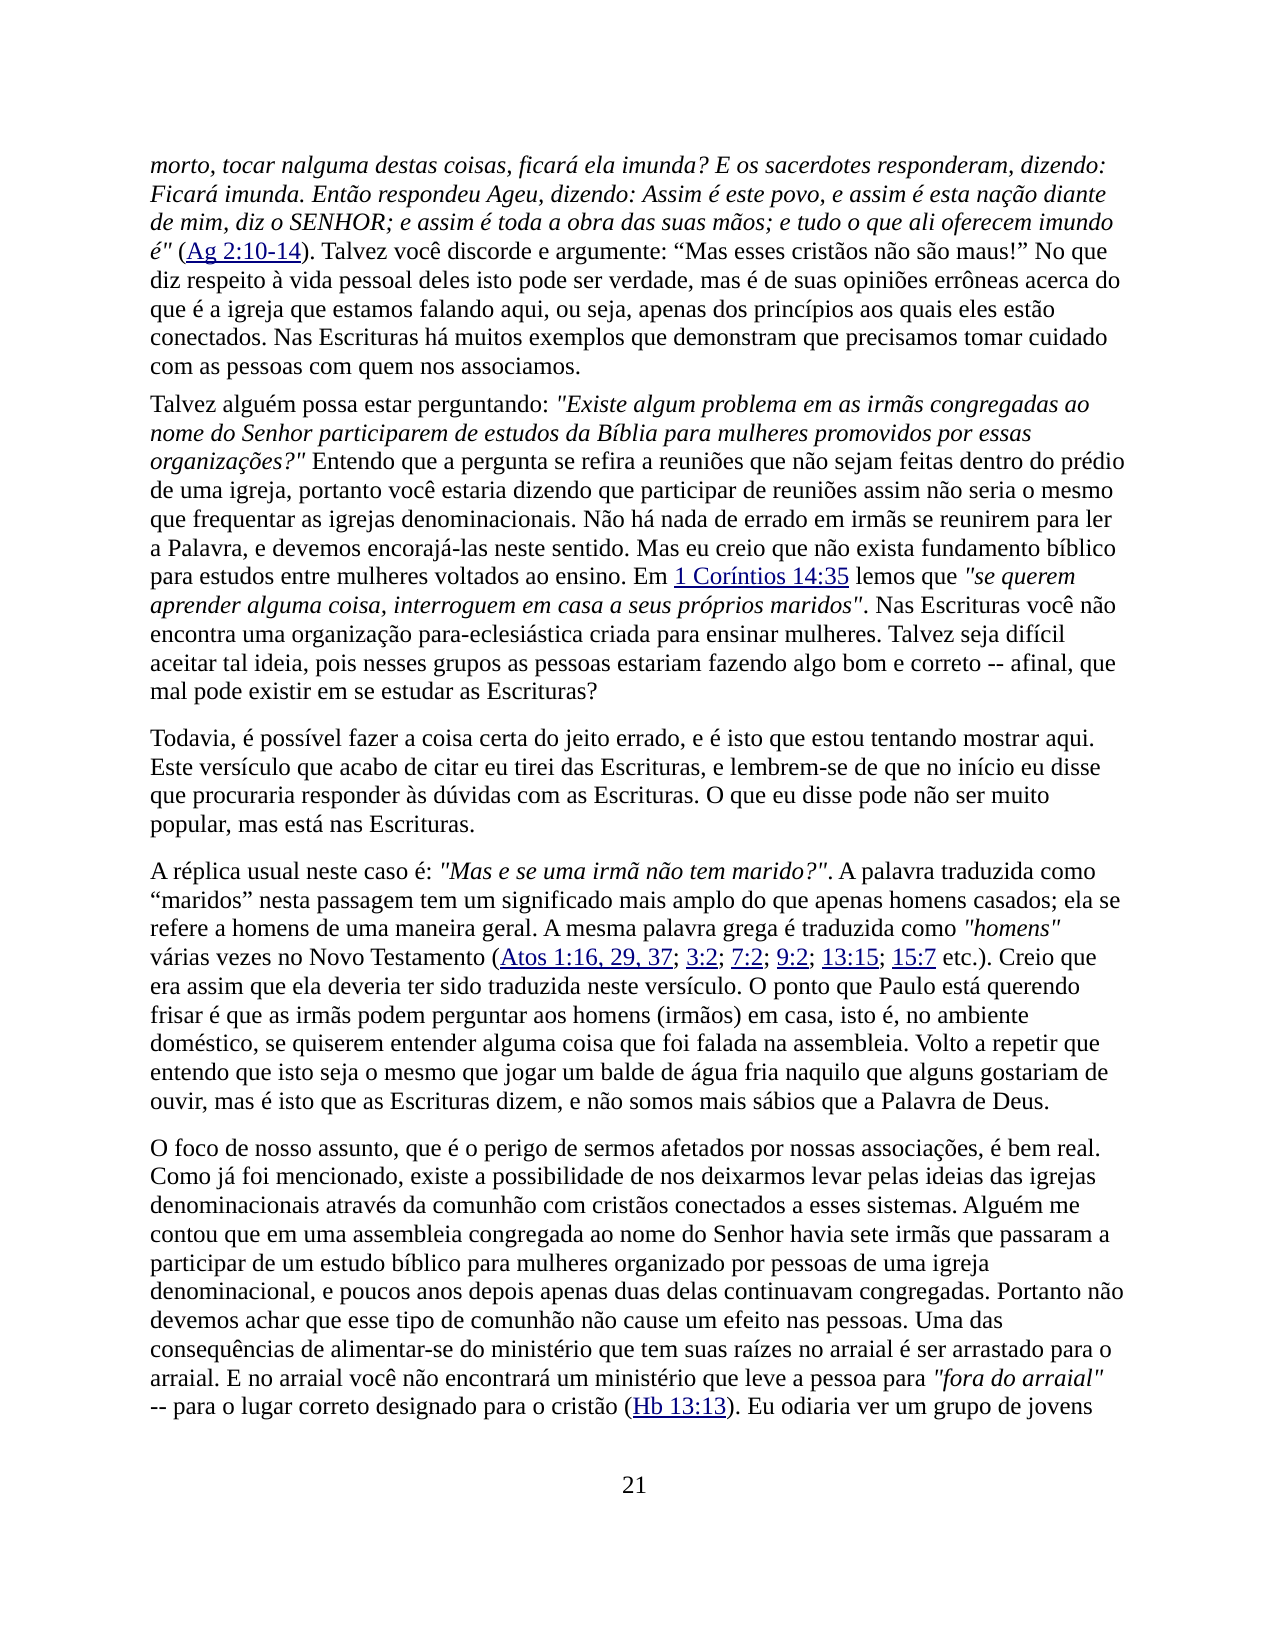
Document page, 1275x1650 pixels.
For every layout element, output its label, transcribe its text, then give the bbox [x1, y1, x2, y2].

text morto, tocar nalguma destas coisas, ficará ela imunda? E os sacerdotes responderam, dizendo: Ficará imunda. Então respondeu Ageu, dizendo: Assim é este povo, e assim é esta nação diante de mim, diz o SENHOR; e assim é toda a obra das suas mãos; e tudo o que ali oferecem imundo é" (Ag 2:10-14). Talvez você discorde e argumente: “Mas esses cristãos não são maus!” No que diz respeito à vida pessoal deles isto pode ser verdade, mas é de suas opiniões errôneas acerca do que é a igreja que estamos falando aqui, ou seja, apenas dos princípios aos quais eles estão conectados. Nas Escrituras há muitos exemplos que demonstram que precisamos tomar cuidado com as pessoas com quem nos associamos. [150, 150, 1125, 380]
text Todavia, é possível fazer a coisa certa do jeito errado, e é isto que estou tentando mostrar aqui. Este versículo que acabo de citar eu tirei das Escrituras, e lembrem-se de que no início eu disse que procuraria responder às dúvidas com as Escrituras. O que eu disse pode não ser muito popular, mas está nas Escrituras. [150, 723, 1125, 838]
text Talvez alguém possa estar perguntando: "Existe algum problema em as irmãs congregadas ao nome do Senhor participarem de estudos da Bíblia para mulheres promovidos por essas organizações?" Entendo que a pergunta se refira a reuniões que não sejam feitas dentro do prédio de uma igreja, portanto você estaria dizendo que participar de reuniões assim não seria o mesmo que frequentar as igrejas denominacionais. Não há nada de errado em irmãs se reunirem para ler a Palavra, e devemos encorajá-las neste sentido. Mas eu creio que não exista fundamento bíblico para estudos entre mulheres voltados ao ensino. Em 1 Coríntios 14:35 lemos que "se querem aprender alguma coisa, interroguem em casa a seus próprios maridos". Nas Escrituras você não encontra uma organização para-eclesiástica criada para ensinar mulheres. Talvez seja difícil aceitar tal ideia, pois nesses grupos as pessoas estariam fazendo algo bom e correto -- afinal, que mal pode existir em se estudar as Escrituras? [150, 389, 1125, 705]
text O foco de nosso assunto, que é o perigo de sermos afetados por nossas associações, é bem real. Como já foi mencionado, existe a possibilidade de nos deixarmos levar pelas ideias das igrejas denominacionais através da comunhão com cristãos conectados a esses sistemas. Alguém me contou que em uma assembleia congregada ao nome do Senhor havia sete irmãs que passaram a participar de um estudo bíblico para mulheres organizado por pessoas de uma igreja denominacional, e poucos anos depois apenas duas delas continuavam congregadas. Portanto não devemos achar que esse tipo de comunhão não cause um efeito nas pessoas. Uma das consequências de alimentar-se do ministério que tem suas raízes no arraial é ser arrastado para o arraial. E no arraial você não encontrará um ministério que leve a pessoa para "fora do arraial" -- para o lugar correto designado para o cristão (Hb 13:13). Eu odiaria ver um grupo de jovens [150, 1133, 1125, 1420]
text A réplica usual neste caso é: "Mas e se uma irmã não tem marido?". A palavra traduzida como “maridos” nesta passagem tem um significado mais amplo do que apenas homens casados; ela se refere a homens de uma maneira geral. A mesma palavra grega é traduzida como "homens" várias vezes no Novo Testamento (Atos 1:16, 29, 37; 3:2; 7:2; 9:2; 13:15; 15:7 etc.). Creio que era assim que ela deveria ter sido traduzida neste versículo. O ponto que Paulo está querendo frisar é que as irmãs podem perguntar aos homens (irmãos) em casa, isto é, no ambiente doméstico, se quiserem entender alguma coisa que foi falada na assembleia. Volto a repetir que entendo que isto seja o mesmo que jogar um balde de água fria naquilo que alguns gostariam de ouvir, mas é isto que as Escrituras dizem, e não somos mais sábios que a Palavra de Deus. [150, 856, 1125, 1115]
